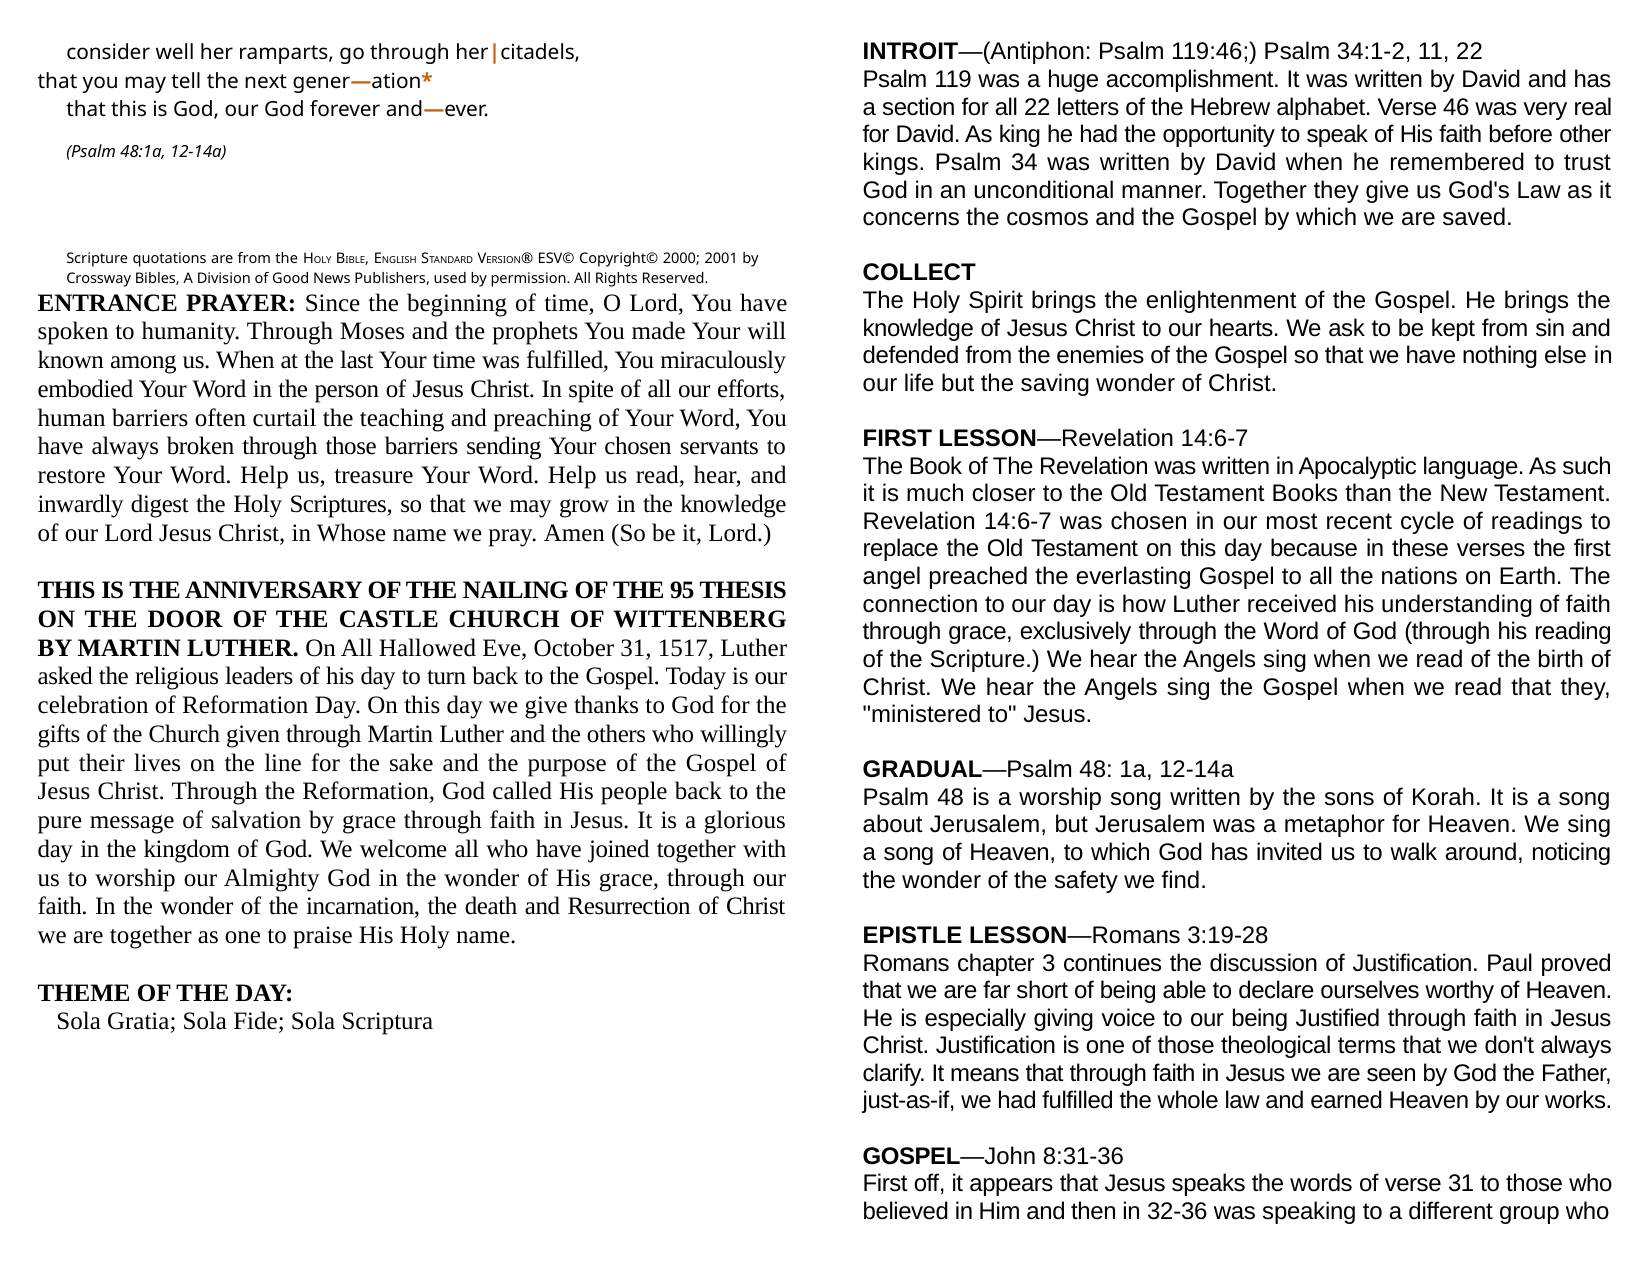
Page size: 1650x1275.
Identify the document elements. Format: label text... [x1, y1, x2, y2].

text INTROIT—(Antiphon: Psalm 119:46;) Psalm 34:1-2, 11, 22 [862, 37, 1612, 65]
text The Holy Spirit brings the enlightenment of the Gospel. He brings the knowledge of Jesus Christ to our hearts. We ask to be kept from sin and defended from the enemies of the Gospel so that we have nothing else in our life but the saving wonder of Christ. [862, 286, 1612, 396]
text that this is God, our God forever and—ever. [66, 94, 787, 123]
text COLLECT [862, 258, 1612, 286]
text GOSPEL—John 8:31-36 [862, 1142, 1612, 1169]
text THIS IS THE ANNIVERSARY OF THE NAILING OF THE 95 THESIS ON THE DOOR OF THE CASTLE CHURCH OF WITTENBERG BY MARTIN LUTHER. On All Hallowed Eve, October 31, 1517, Luther asked the religious leaders of his day to turn back to the Gospel. Today is our celebration of Reformation Day. On this day we give thanks to God for the gifts of the Church given through Martin Luther and the others who willingly put their lives on the line for the sake and the purpose of the Gospel of Jesus Christ. Through the Reformation, God called His people back to the pure message of salvation by grace through faith in Jesus. It is a glorious day in the kingdom of God. We welcome all who have joined together with us to worship our Almighty God in the wonder of His grace, through our faith. In the wonder of the incarnation, the death and Resurrection of Christ we are together as one to praise His Holy name. [37, 575, 787, 949]
text Scripture quotations are from the Holy Bible, English Standard Version® ESV© Copyright© 2000; 2001 by Crossway Bibles, A Division of Good News Publishers, used by permission. All Rights Reserved. [66, 248, 759, 288]
text Psalm 119 was a huge accomplishment. It was written by David and has a section for all 22 letters of the Hebrew alphabet. Verse 46 was very real for David. As king he had the opportunity to speak of His faith before other kings. Psalm 34 was written by David when he remembered to trust God in an unconditional manner. Together they give us God's Law as it concerns the cosmos and the Gospel by which we are saved. [862, 65, 1612, 231]
text THEME OF THE DAY: [37, 978, 787, 1006]
text Sola Gratia; Sola Fide; Sola Scriptura [37, 1006, 787, 1035]
text GRADUAL—Psalm 48: 1a, 12-14a [862, 755, 1612, 783]
text that you may tell the next gener—ation* [37, 66, 787, 94]
text EPISTLE LESSON—Romans 3:19-28 [862, 921, 1612, 948]
text (Psalm 48:1a, 12-14a) [66, 140, 787, 163]
text First off, it appears that Jesus speaks the words of verse 31 to those who believed in Him and then in 32-36 was speaking to a different group who [862, 1169, 1612, 1224]
text Psalm 48 is a worship song written by the sons of Korah. It is a song about Jerusalem, but Jerusalem was a metaphor for Heaven. We sing a song of Heaven, to which God has invited us to walk around, noticing the wonder of the safety we find. [862, 783, 1612, 893]
text consider well her ramparts, go through her|citadels, [66, 37, 787, 66]
text The Book of The Revelation was written in Apocalyptic language. As such it is much closer to the Old Testament Books than the New Testament. Revelation 14:6-7 was chosen in our most recent cycle of readings to replace the Old Testament on this day because in these verses the first angel preached the everlasting Gospel to all the nations on Earth. The connection to our day is how Luther received his understanding of faith through grace, exclusively through the Word of God (through his reading of the Scripture.) We hear the Angels sing when we read of the birth of Christ. We hear the Angels sing the Gospel when we read that they, "ministered to" Jesus. [862, 452, 1612, 728]
text FIRST LESSON—Revelation 14:6-7 [862, 424, 1612, 452]
text ENTRANCE PRAYER: Since the beginning of time, O Lord, You have spoken to humanity. Through Moses and the prophets You made Your will known among us. When at the last Your time was fulfilled, You miraculously embodied Your Word in the person of Jesus Christ. In spite of all our efforts, human barriers often curtail the teaching and preaching of Your Word, You have always broken through those barriers sending Your chosen servants to restore Your Word. Help us, treasure Your Word. Help us read, hear, and inwardly digest the Holy Scriptures, so that we may grow in the knowledge of our Lord Jesus Christ, in Whose name we pray. Amen (So be it, Lord.) [37, 288, 787, 546]
text Romans chapter 3 continues the discussion of Justification. Paul proved that we are far short of being able to declare ourselves worthy of Heaven. He is especially giving voice to our being Justified through faith in Jesus Christ. Justification is one of those theological terms that we don't always clarify. It means that through faith in Jesus we are seen by God the Father, just-as-if, we had fulfilled the whole law and earned Heaven by our works. [862, 948, 1612, 1114]
